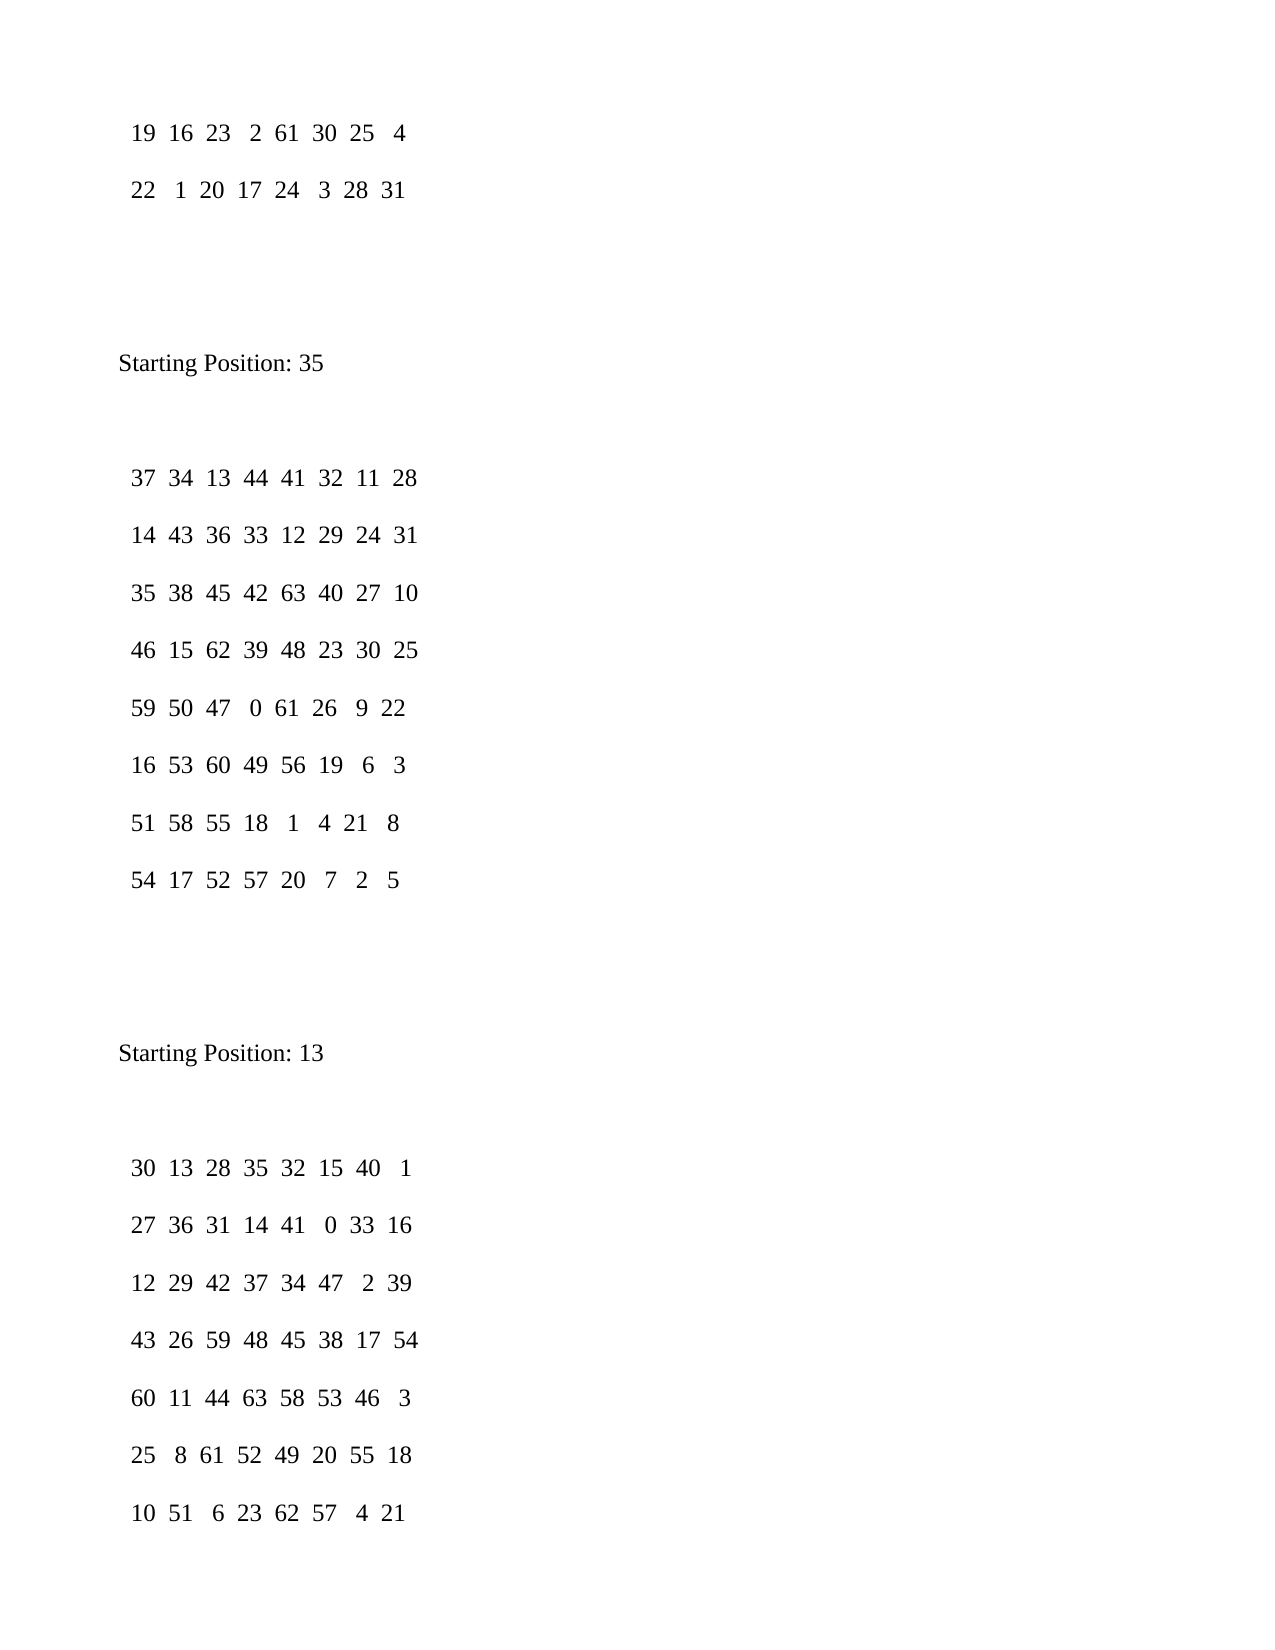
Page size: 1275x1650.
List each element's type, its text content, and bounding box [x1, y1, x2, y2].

text 46 15 62 39 48 23 30 25 [118, 636, 1157, 664]
text 19 16 23 2 61 30 25 4 [118, 118, 1157, 147]
text Starting Position: 35 [118, 348, 1157, 377]
text 54 17 52 57 20 7 2 5 [118, 866, 1157, 894]
text 59 50 47 0 61 26 9 22 [118, 693, 1157, 722]
text 51 58 55 18 1 4 21 8 [118, 808, 1157, 837]
text 10 51 6 23 62 57 4 21 [118, 1498, 1157, 1527]
text Starting Position: 13 [118, 1038, 1157, 1067]
text 37 34 13 44 41 32 11 28 [118, 463, 1157, 492]
text 25 8 61 52 49 20 55 18 [118, 1441, 1157, 1469]
text 43 26 59 48 45 38 17 54 [118, 1326, 1157, 1354]
text 35 38 45 42 63 40 27 10 [118, 578, 1157, 607]
text 60 11 44 63 58 53 46 3 [118, 1383, 1157, 1412]
text 14 43 36 33 12 29 24 31 [118, 521, 1157, 549]
text 27 36 31 14 41 0 33 16 [118, 1211, 1157, 1239]
text 16 53 60 49 56 19 6 3 [118, 751, 1157, 779]
text 22 1 20 17 24 3 28 31 [118, 176, 1157, 204]
text 30 13 28 35 32 15 40 1 [118, 1153, 1157, 1182]
text 12 29 42 37 34 47 2 39 [118, 1268, 1157, 1297]
